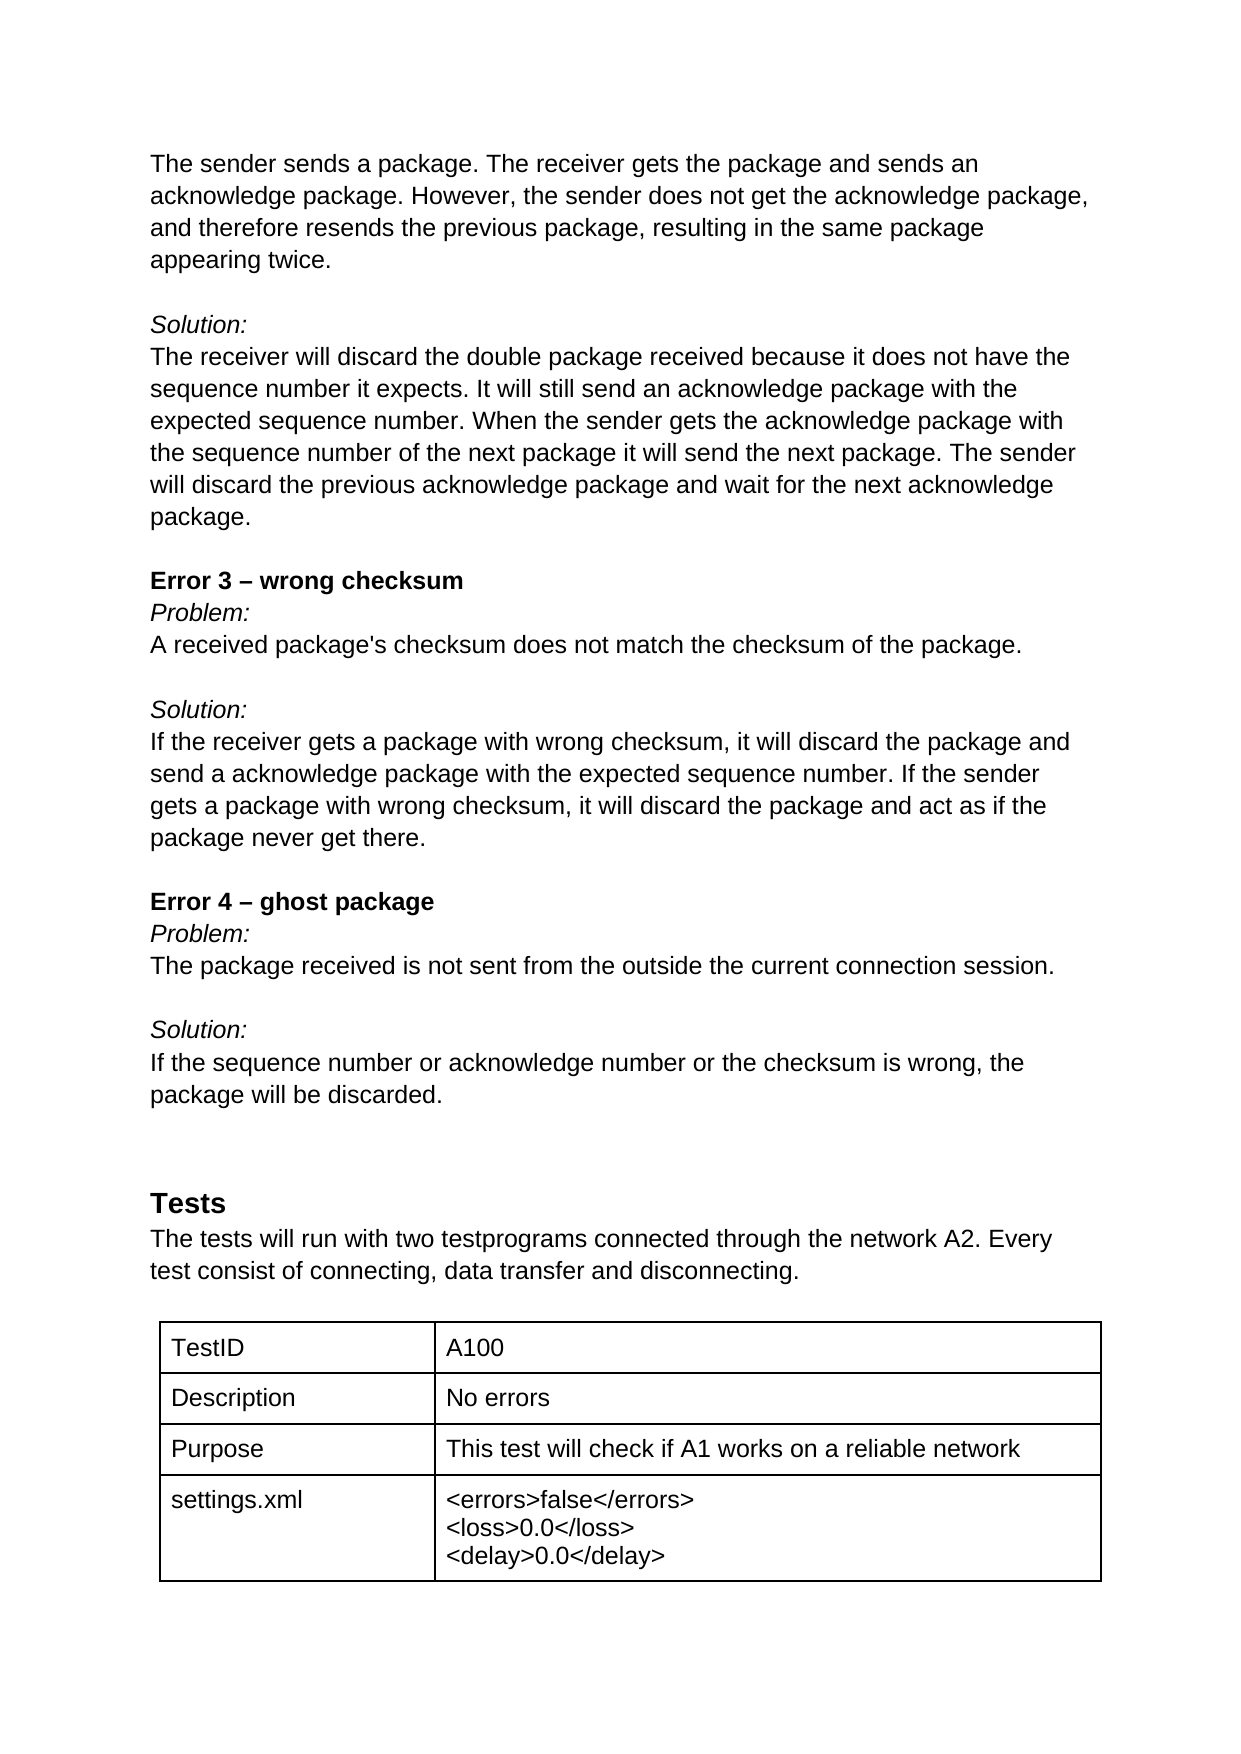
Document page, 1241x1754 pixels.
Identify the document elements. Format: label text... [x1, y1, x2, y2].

text If the receiver gets a package with wrong checksum, it will discard the package and send a acknowledge package with the expected sequence number. If the sender gets a package with wrong checksum, it will discard the package and act as if the package never get there. [150, 727, 1090, 852]
text The receiver will discard the double package received because it does not have the sequence number it expects. It will still send an acknowledge package with the expected sequence number. When the sender gets the acknowledge package with the sequence number of the next package it will send the next package. The sender will discard the previous acknowledge package and wait for the next acknowledge package. [150, 342, 1090, 531]
text The sender sends a package. The receiver gets the package and sends an acknowledge package. However, the sender does not get the acknowledge package, and therefore resends the previous package, resulting in the same package appearing twice. [150, 150, 1090, 274]
table_header A100 [436, 1323, 1100, 1372]
table_cell This test will check if A1 works on a reliable network [436, 1425, 1100, 1473]
table_cell settings.xml [161, 1476, 434, 1580]
text Solution: [150, 310, 1090, 338]
table_cell No errors [436, 1374, 1100, 1423]
text Problem: [150, 599, 1090, 627]
table_cell <errors>false</errors> <loss>0.0</loss> <delay>0.0</delay> [436, 1476, 1100, 1580]
text The tests will run with two testprograms connected through the network A2. Every test consist of connecting, data transfer and disconnecting. [150, 1225, 1090, 1285]
table_cell Description [161, 1374, 434, 1423]
text Solution: [150, 1016, 1090, 1044]
text Tests [150, 1187, 1090, 1220]
text Problem: [150, 920, 1090, 948]
text Solution: [150, 695, 1090, 723]
table_header TestID [161, 1323, 434, 1372]
text The package received is not sent from the outside the current connection session. [150, 952, 1090, 980]
text A received package's checksum does not match the checksum of the package. [150, 631, 1090, 659]
text Error 4 – ghost package [150, 888, 1090, 916]
text If the sequence number or acknowledge number or the checksum is wrong, the package will be discarded. [150, 1048, 1090, 1108]
table_cell Purpose [161, 1425, 434, 1473]
text Error 3 – wrong checksum [150, 567, 1090, 595]
